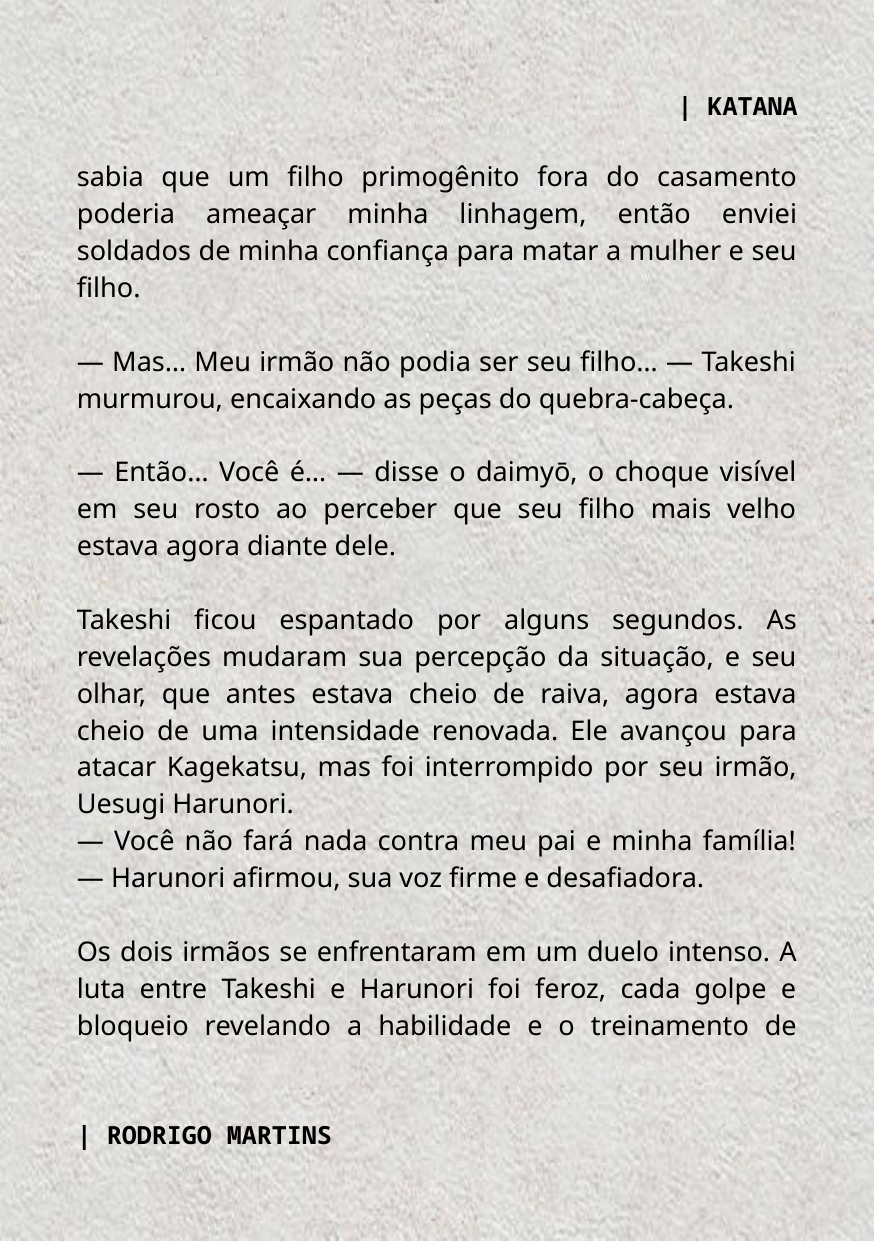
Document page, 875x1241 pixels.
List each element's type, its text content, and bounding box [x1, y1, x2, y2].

picture [0, 0, 874, 1241]
text — Então… Você é… — disse o daimyō, o choque visível em seu rosto ao perceber que seu filho mais velho estava agora diante dele. [74, 453, 800, 563]
text Os dois irmãos se enfrentaram em um duelo intenso. A luta entre Takeshi e Harunori foi feroz, cada golpe e bloqueio revelando a habilidade e o treinamento de [74, 932, 800, 1046]
text — Você não fará nada contra meu pai e minha família! — Harunori afirmou, sua voz firme e desafiadora. [74, 822, 800, 895]
text — Mas… Meu irmão não podia ser seu filho… — Takeshi murmurou, encaixando as peças do quebra-cabeça. [74, 342, 800, 416]
text Takeshi ficou espantado por alguns segundos. As revelações mudaram sua percepção da situação, e seu olhar, que antes estava cheio de raiva, agora estava cheio de uma intensidade renovada. Ele avançou para atacar Kagekatsu, mas foi interrompido por seu irmão, Uesugi Harunori. [74, 600, 800, 822]
text sabia que um filho primogênito fora do casamento poderia ameaçar minha linhagem, então enviei soldados de minha confiança para matar a mulher e seu filho. [74, 155, 800, 305]
